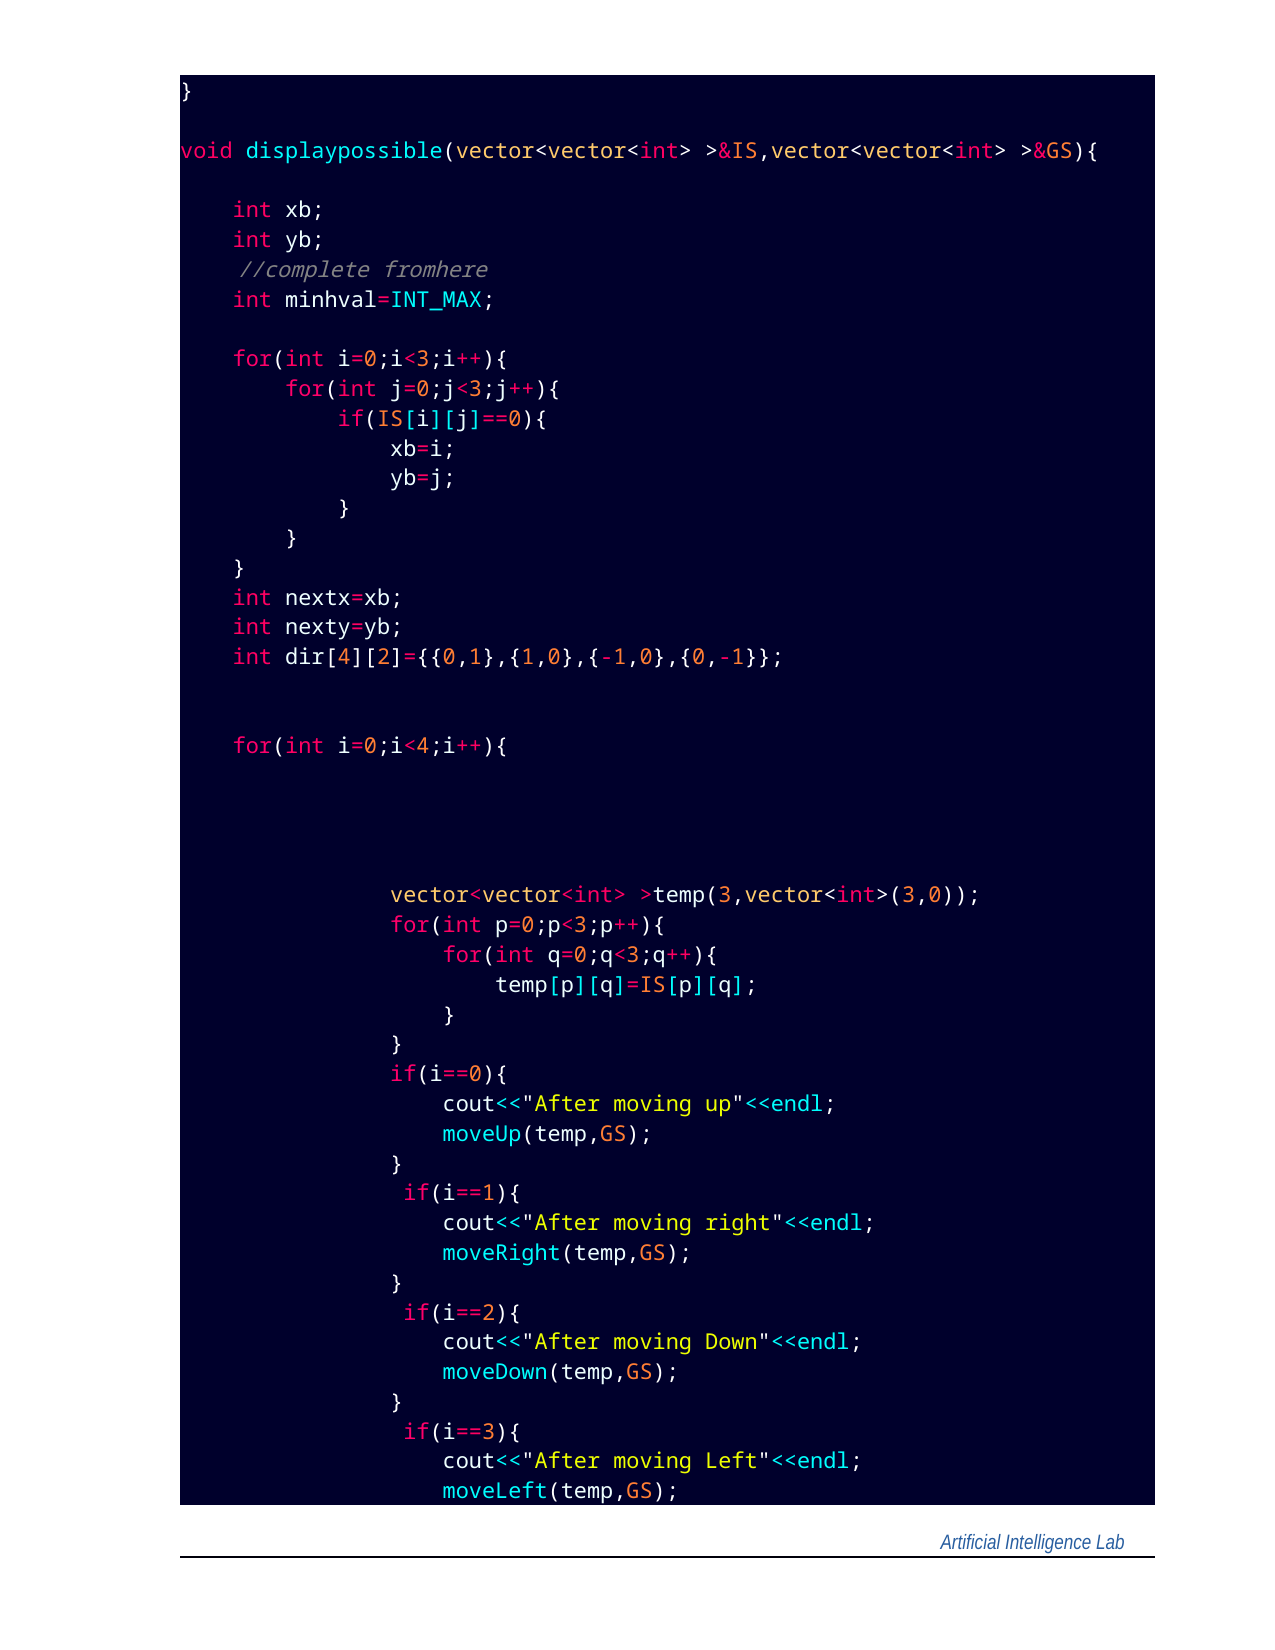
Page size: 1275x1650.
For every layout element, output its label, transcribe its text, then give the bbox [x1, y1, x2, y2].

text int yb; [180, 224, 1155, 254]
text moveDown(temp,GS); [180, 1356, 1155, 1386]
text } [180, 1267, 1155, 1296]
text if(i==2){ [180, 1296, 1155, 1326]
text } [180, 1386, 1155, 1416]
text if(i==0){ [180, 1058, 1155, 1088]
text } [180, 492, 1155, 522]
text for(int i=0;i<3;i++){ [180, 343, 1155, 373]
text moveLeft(temp,GS); [180, 1475, 1155, 1505]
text int nexty=yb; [180, 611, 1155, 641]
text for(int j=0;j<3;j++){ [180, 373, 1155, 403]
text if(IS[i][j]==0){ [180, 403, 1155, 432]
text if(i==3){ [180, 1416, 1155, 1445]
text } [180, 552, 1155, 581]
text if(i==1){ [180, 1177, 1155, 1207]
text } [180, 75, 1155, 105]
text cout<<"After moving right"<<endl; [180, 1207, 1155, 1237]
text cout<<"After moving Down"<<endl; [180, 1326, 1155, 1356]
text } [180, 1028, 1155, 1058]
text int nextx=xb; [180, 581, 1155, 611]
text //complete fromhere [180, 254, 1155, 283]
text } [180, 1147, 1155, 1177]
text yb=j; [180, 462, 1155, 492]
text vector<vector<int> >temp(3,vector<int>(3,0)); [180, 879, 1155, 909]
text } [180, 998, 1155, 1028]
text moveRight(temp,GS); [180, 1237, 1155, 1267]
text int minhval=INT_MAX; [180, 283, 1155, 313]
text } [180, 522, 1155, 552]
text cout<<"After moving Left"<<endl; [180, 1445, 1155, 1475]
text temp[p][q]=IS[p][q]; [180, 969, 1155, 998]
text for(int p=0;p<3;p++){ [180, 909, 1155, 939]
text xb=i; [180, 432, 1155, 462]
text moveUp(temp,GS); [180, 1118, 1155, 1147]
text void displaypossible(vector<vector<int> >&IS,vector<vector<int> >&GS){ [180, 134, 1155, 164]
text for(int i=0;i<4;i++){ [180, 730, 1155, 760]
text int dir[4][2]={{0,1},{1,0},{-1,0},{0,-1}}; [180, 641, 1155, 671]
text for(int q=0;q<3;q++){ [180, 939, 1155, 969]
text int xb; [180, 194, 1155, 224]
text cout<<"After moving up"<<endl; [180, 1088, 1155, 1118]
